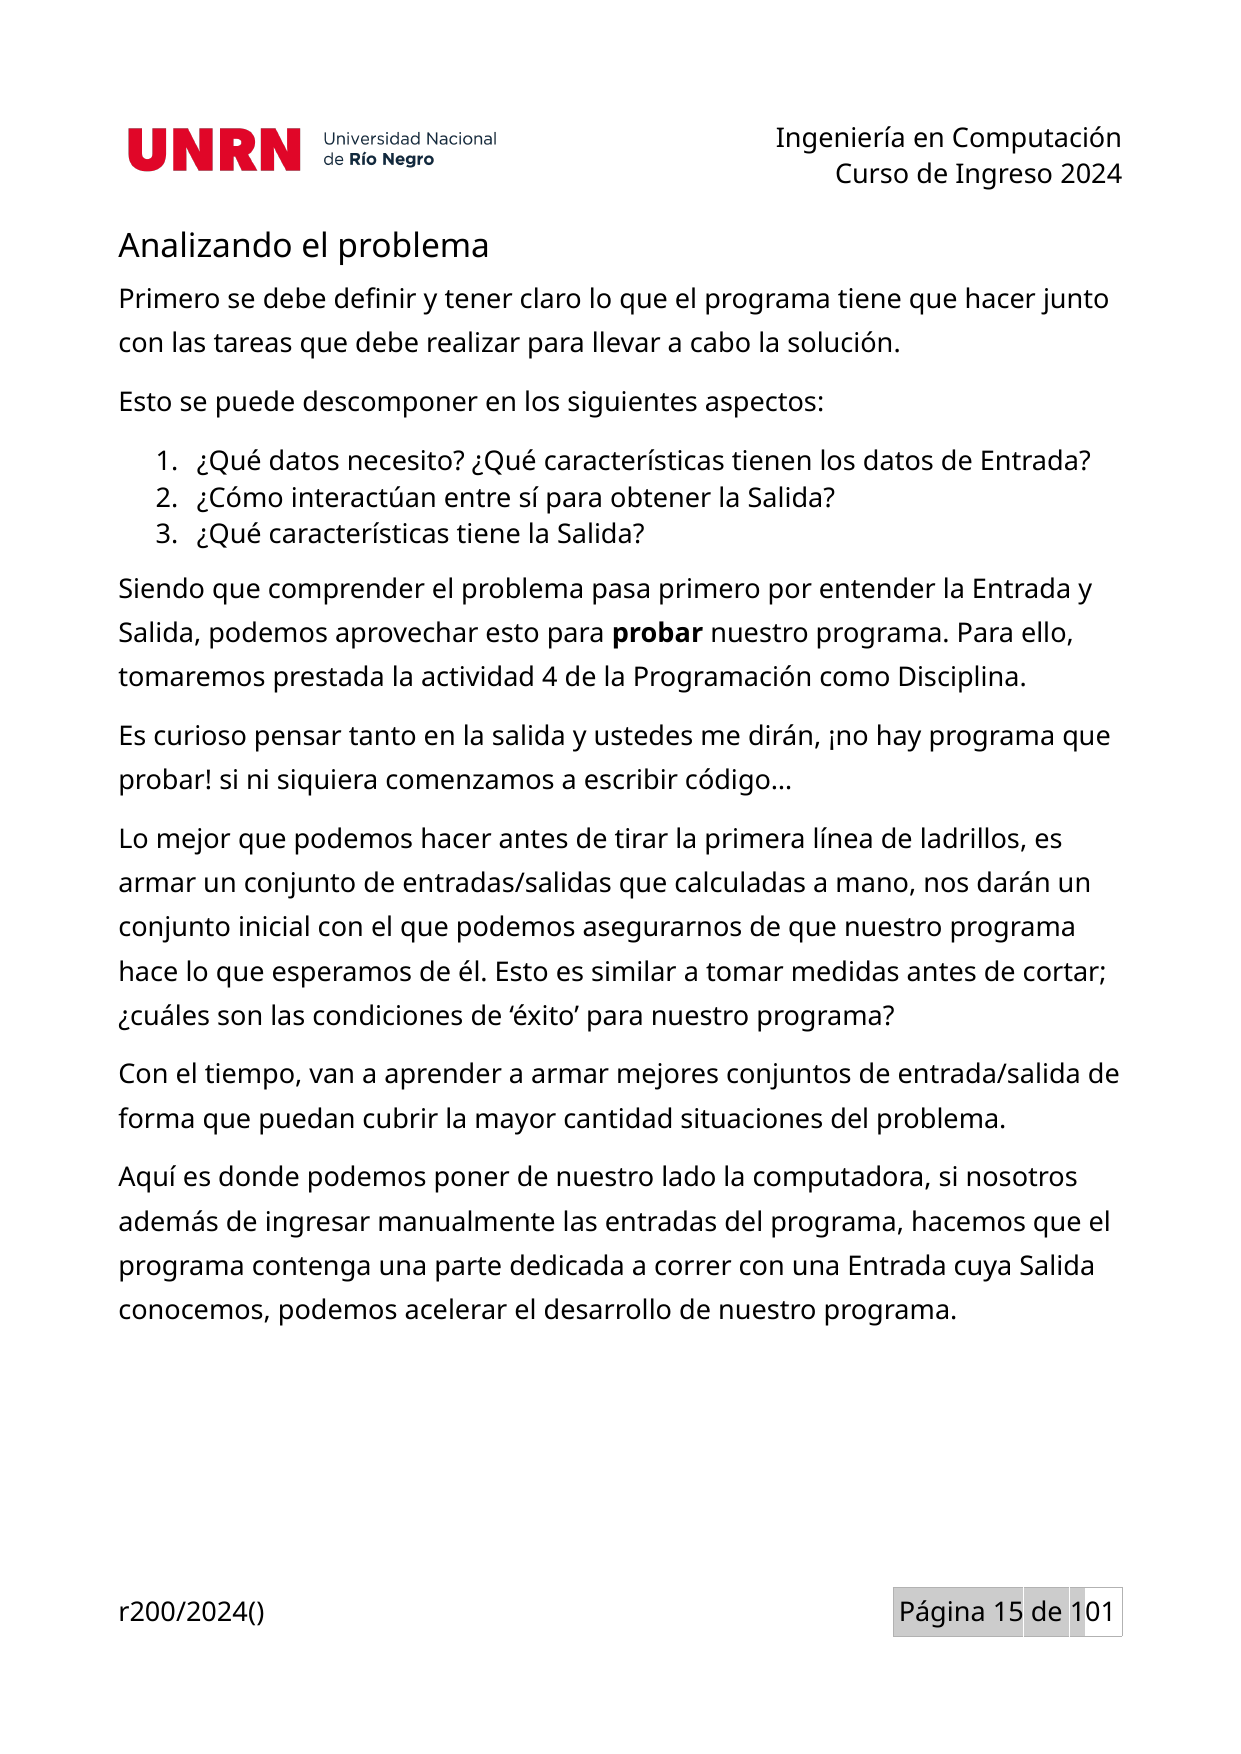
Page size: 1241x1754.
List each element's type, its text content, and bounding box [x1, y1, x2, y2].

text Es curioso pensar tanto en la salida y ustedes me dirán, ¡no hay programa que probar! si ni siquiera comenzamos a escribir código… [118, 717, 1122, 798]
list ¿Qué datos necesito? ¿Qué características tienen los datos de Entrada? [155, 441, 1122, 478]
picture [118, 118, 505, 180]
text Lo mejor que podemos hacer antes de tirar la primera línea de ladrillos, es armar un conjunto de entradas/salidas que calculadas a mano, nos darán un conjunto inicial con el que podemos asegurarnos de que nuestro programa hace lo que esperamos de él. Esto es similar a tomar medidas antes de cortar; ¿cuáles son las condiciones de ‘éxito’ para nuestro programa? [118, 819, 1122, 1033]
text Aquí es donde podemos poner de nuestro lado la computadora, si nosotros además de ingresar manualmente las entradas del programa, hacemos que el programa contenga una parte dedicada a correr con una Entrada cuya Salida conocemos, podemos acelerar el desarrollo de nuestro programa. [118, 1158, 1122, 1327]
list ¿Qué características tiene la Salida? [155, 515, 1122, 552]
list ¿Cómo interactúan entre sí para obtener la Salida? [155, 478, 1122, 515]
subtitle Analizando el problema [118, 221, 1122, 267]
text Con el tiempo, van a aprender a armar mejores conjuntos de entrada/salida de forma que puedan cubrir la mayor cantidad situaciones del problema. [118, 1055, 1122, 1136]
text Primero se debe definir y tener claro lo que el programa tiene que hacer junto con las tareas que debe realizar para llevar a cabo la solución. [118, 279, 1122, 361]
text Esto se puede descomponer en los siguientes aspectos: [118, 382, 1122, 419]
text Siendo que comprender el problema pasa primero por entender la Entrada y Salida, podemos aprovechar esto para probar nuestro programa. Para ello, tomaremos prestada la actividad 4 de la Programación como Disciplina. [118, 569, 1122, 695]
